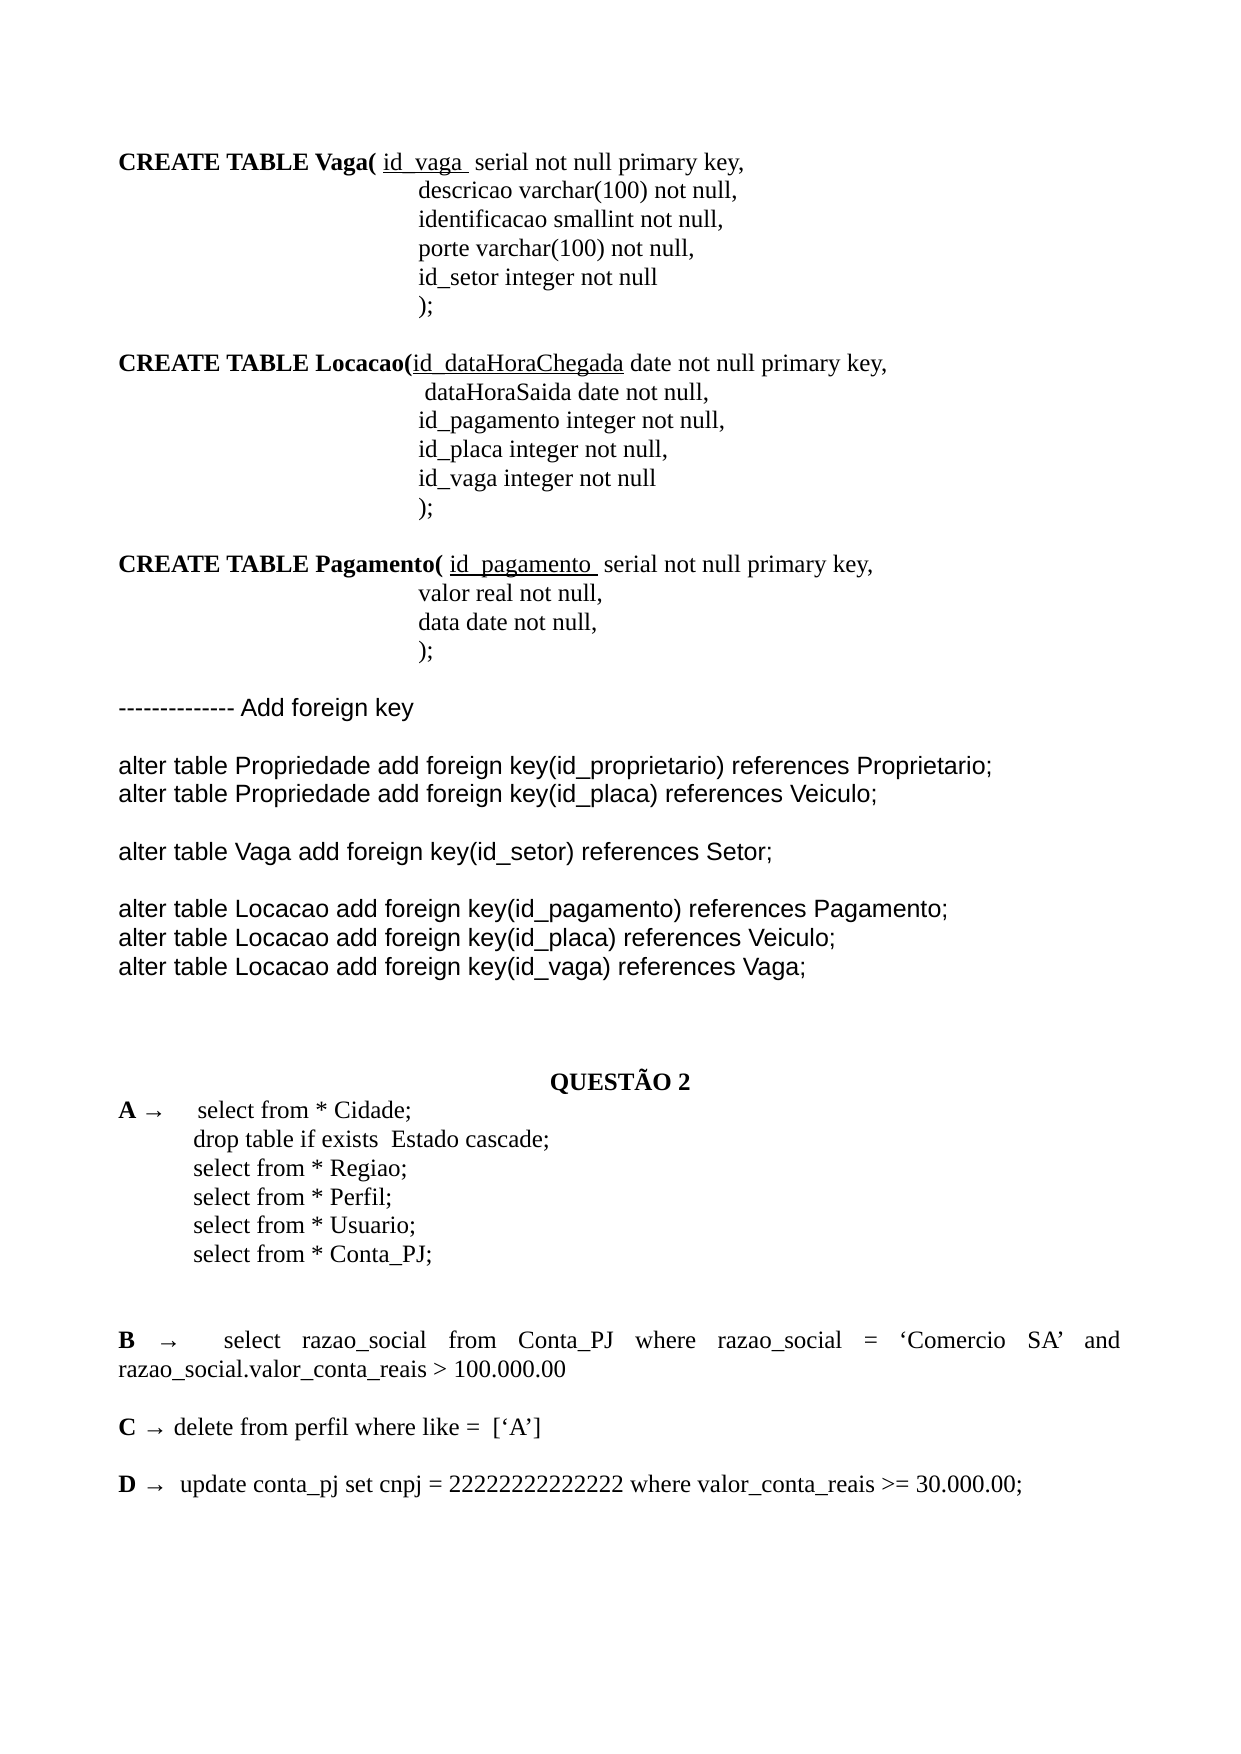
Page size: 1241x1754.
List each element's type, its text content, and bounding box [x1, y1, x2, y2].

text ); [118, 492, 1122, 521]
text id_setor integer not null [118, 262, 1122, 291]
text C → delete from perfil where like = [‘A’] [118, 1412, 1122, 1441]
text alter table Vaga add foreign key(id_setor) references Setor; [118, 837, 1122, 866]
text D → update conta_pj set cnpj = 22222222222222 where valor_conta_reais >= 30.000.00; [118, 1469, 1122, 1498]
text id_vaga integer not null [118, 463, 1122, 492]
text A → select from * Cidade; [118, 1096, 1122, 1124]
text alter table Locacao add foreign key(id_pagamento) references Pagamento; [118, 894, 1122, 923]
text select from * Perfil; [118, 1182, 1122, 1211]
text alter table Propriedade add foreign key(id_proprietario) references Proprietario; [118, 751, 1122, 779]
text ); [118, 291, 1122, 319]
text id_placa integer not null, [118, 434, 1122, 463]
text valor real not null, [118, 578, 1122, 607]
text QUESTÃO 2 [118, 1067, 1122, 1096]
text descricao varchar(100) not null, [118, 176, 1122, 204]
text B → select razao_social from Conta_PJ where razao_social = ‘Comercio SA’ and razao_social.valor_conta_reais > 100.000.00 [118, 1326, 1122, 1383]
text data date not null, [118, 607, 1122, 636]
text id_pagamento integer not null, [118, 406, 1122, 434]
text ); [118, 636, 1122, 664]
text select from * Regiao; [118, 1153, 1122, 1182]
text identificacao smallint not null, [118, 204, 1122, 233]
text dataHoraSaida date not null, [118, 377, 1122, 406]
text drop table if exists Estado cascade; [118, 1124, 1122, 1153]
text -------------- Add foreign key [118, 693, 1122, 722]
text alter table Propriedade add foreign key(id_placa) references Veiculo; [118, 779, 1122, 808]
text alter table Locacao add foreign key(id_vaga) references Vaga; [118, 952, 1122, 981]
text CREATE TABLE Vaga( id_vaga serial not null primary key, [118, 147, 1122, 176]
text porte varchar(100) not null, [118, 233, 1122, 262]
text select from * Usuario; [118, 1211, 1122, 1239]
text CREATE TABLE Locacao(id_dataHoraChegada date not null primary key, [118, 348, 1122, 377]
text CREATE TABLE Pagamento( id_pagamento serial not null primary key, [118, 549, 1122, 578]
text alter table Locacao add foreign key(id_placa) references Veiculo; [118, 923, 1122, 952]
text select from * Conta_PJ; [118, 1239, 1122, 1268]
